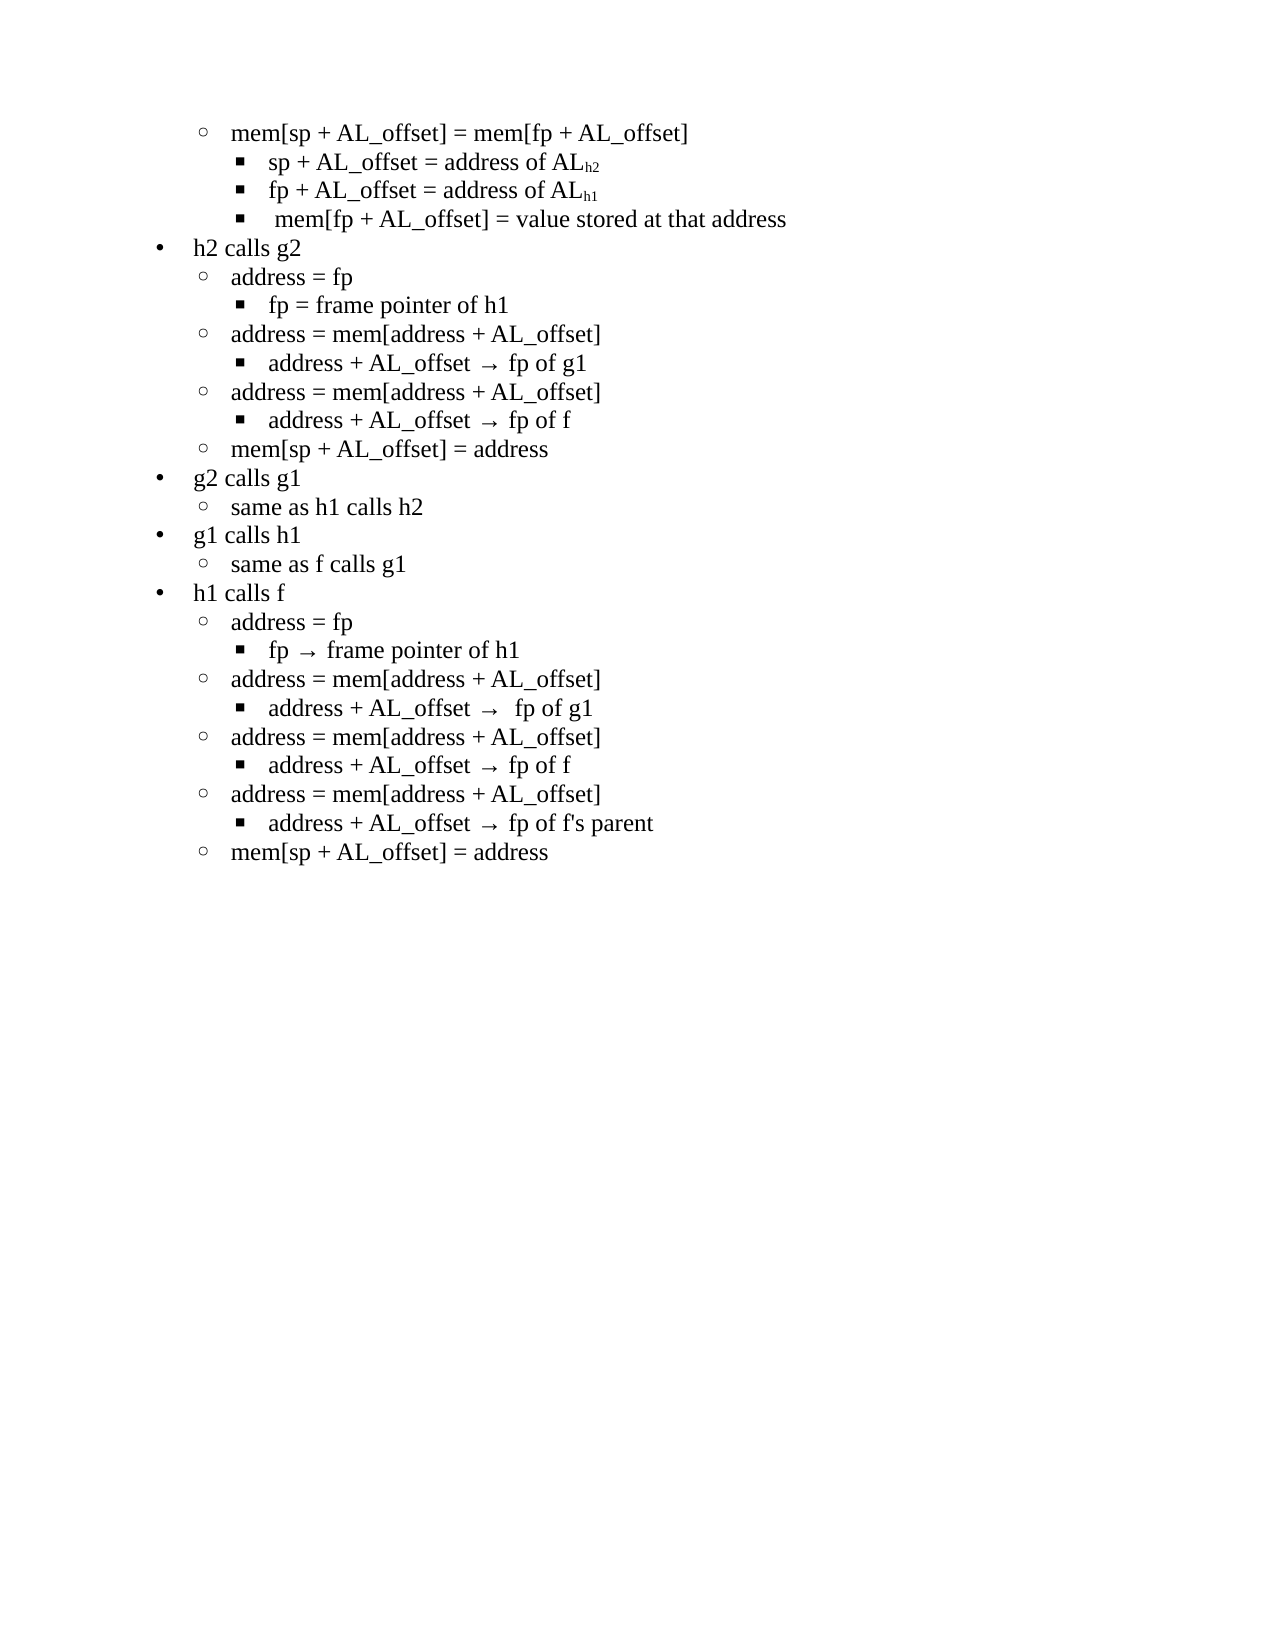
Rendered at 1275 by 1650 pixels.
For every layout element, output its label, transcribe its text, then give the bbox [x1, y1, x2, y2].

list address + AL_offset → fp of f's parent [231, 808, 1157, 837]
list address = mem[address + AL_offset] [193, 377, 1157, 406]
list same as f calls g1 [193, 549, 1157, 578]
list address = fp [193, 607, 1157, 636]
list h2 calls g2 [156, 233, 1157, 262]
list address = mem[address + AL_offset] [193, 779, 1157, 808]
list mem[sp + AL_offset] = mem[fp + AL_offset] [193, 118, 1157, 147]
list mem[sp + AL_offset] = address [193, 837, 1157, 866]
list fp → frame pointer of h1 [231, 636, 1157, 664]
list mem[fp + AL_offset] = value stored at that address [231, 204, 1157, 233]
list h1 calls f [156, 578, 1157, 607]
list sp + AL_offset = address of ALh2 [231, 147, 1157, 176]
list g1 calls h1 [156, 521, 1157, 549]
list address + AL_offset → fp of f [231, 406, 1157, 434]
list address = mem[address + AL_offset] [193, 722, 1157, 751]
list fp + AL_offset = address of ALh1 [231, 176, 1157, 204]
list address = mem[address + AL_offset] [193, 664, 1157, 693]
list mem[sp + AL_offset] = address [193, 434, 1157, 463]
list address + AL_offset → fp of g1 [231, 348, 1157, 377]
list address + AL_offset → fp of g1 [231, 693, 1157, 722]
list g2 calls g1 [156, 463, 1157, 492]
list same as h1 calls h2 [193, 492, 1157, 521]
list address = fp [193, 262, 1157, 291]
list address + AL_offset → fp of f [231, 751, 1157, 779]
list address = mem[address + AL_offset] [193, 319, 1157, 348]
list fp = frame pointer of h1 [231, 291, 1157, 319]
